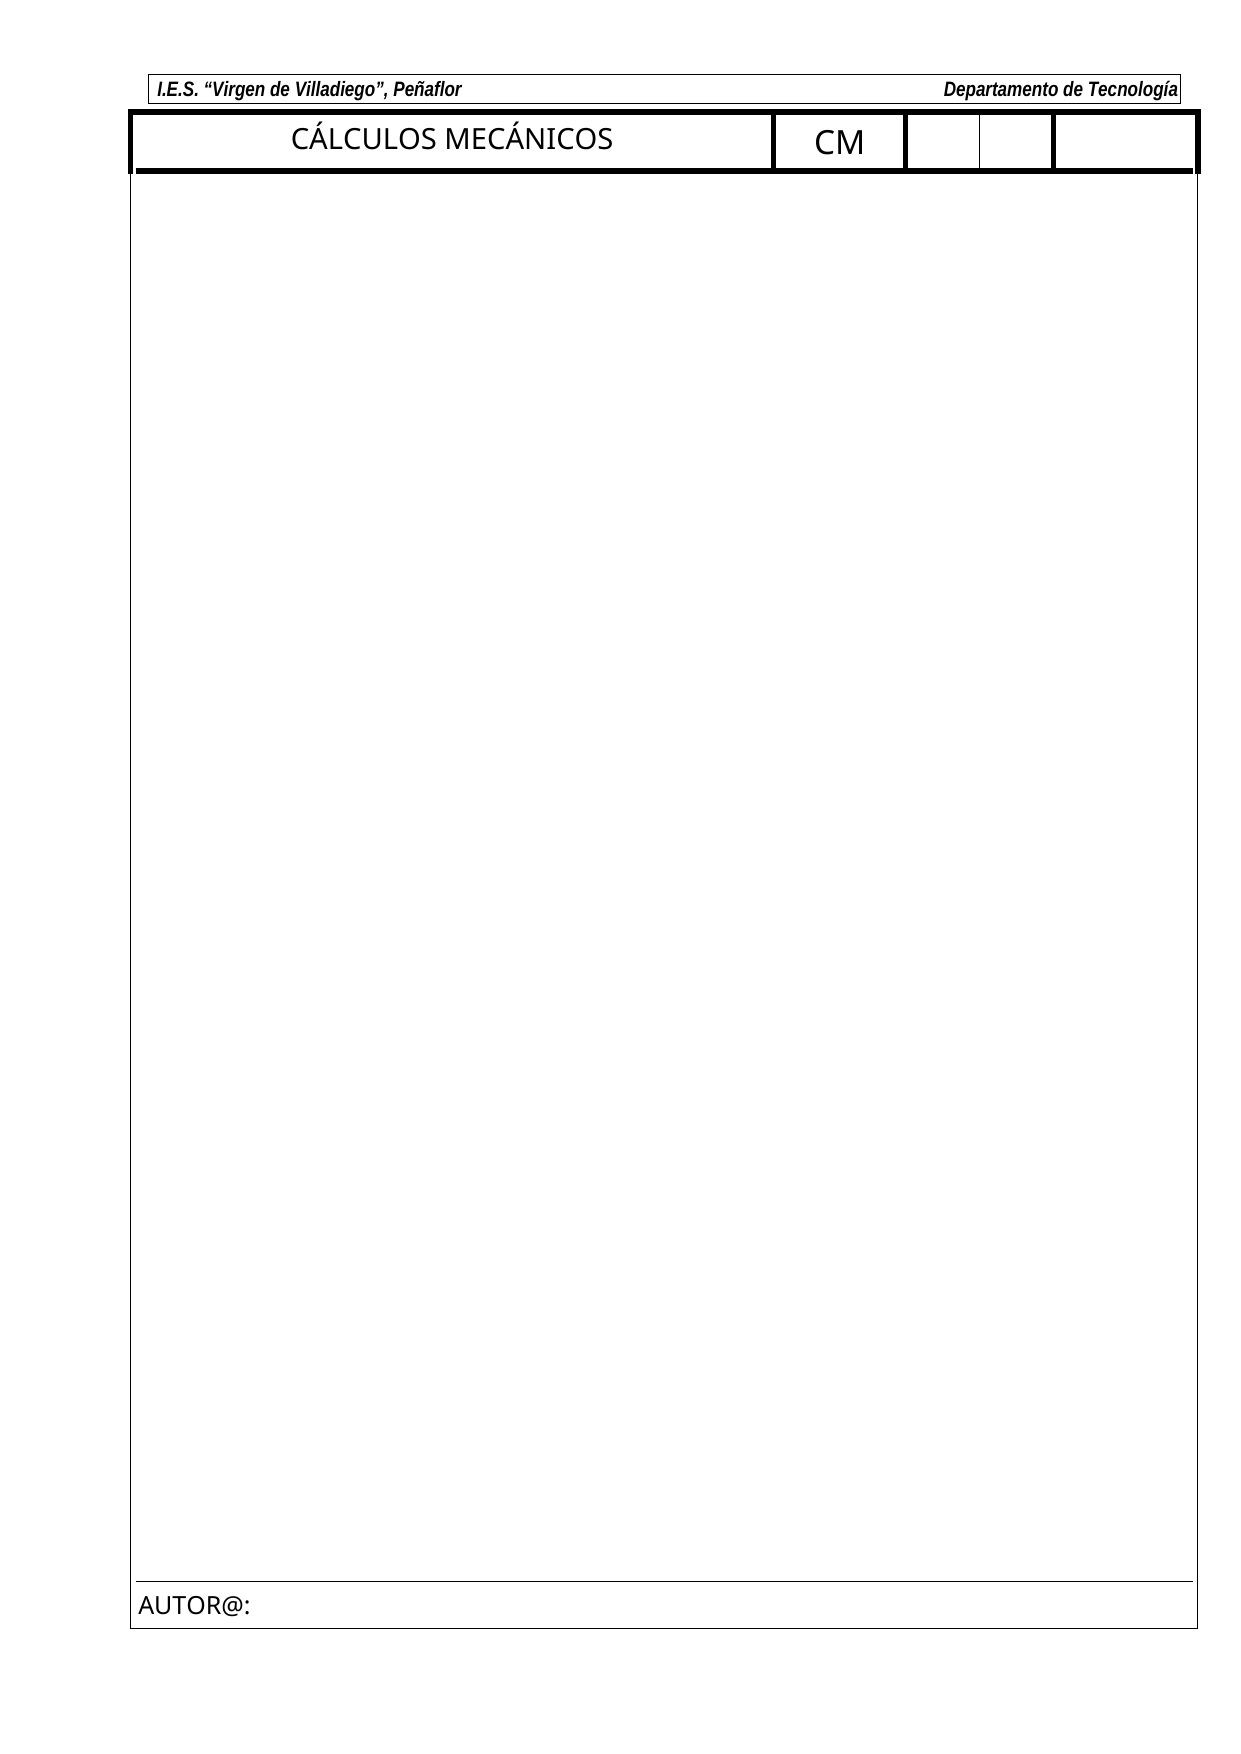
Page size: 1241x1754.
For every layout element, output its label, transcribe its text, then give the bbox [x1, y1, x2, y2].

table_cell AUTOR@: [131, 1581, 1197, 1628]
table_cell [131, 168, 1197, 1581]
table_header CM [776, 115, 903, 168]
table_header CÁLCULOS MECÁNICOS [133, 115, 771, 168]
table_header [908, 115, 979, 168]
table_header [1056, 115, 1195, 168]
table_header [980, 115, 1051, 168]
